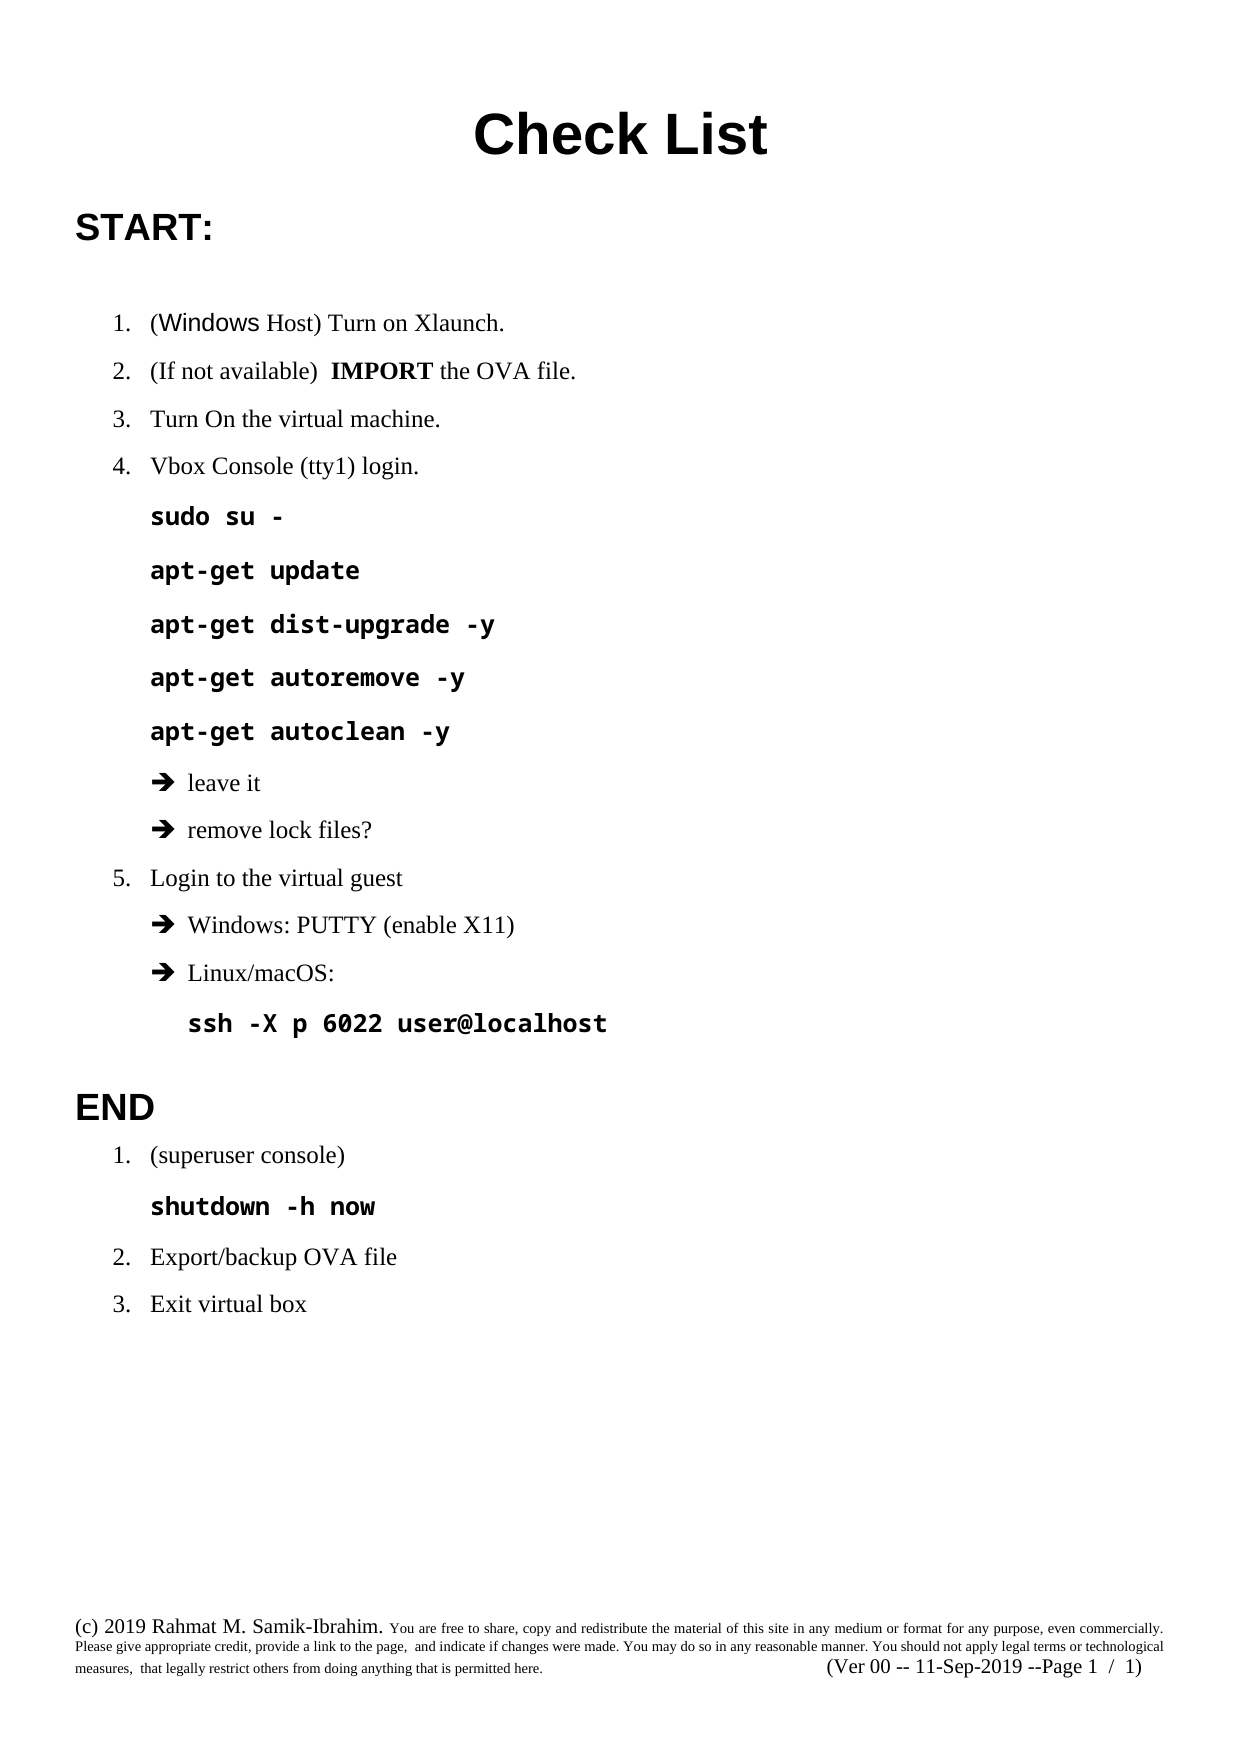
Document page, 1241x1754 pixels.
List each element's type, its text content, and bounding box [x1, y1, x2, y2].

list apt-get autoremove -y [112, 660, 1166, 694]
list apt-get autoclean -y [112, 714, 1166, 748]
list (superuser console) [112, 1141, 1166, 1169]
subtitle START: [75, 204, 1166, 248]
subtitle END [75, 1084, 1166, 1128]
list remove lock files? [150, 815, 1166, 844]
list (If not available) IMPORT the OVA file. [112, 356, 1166, 385]
list apt-get update [112, 553, 1166, 587]
list Exit virtual box [112, 1289, 1166, 1318]
list sudo su - [112, 499, 1166, 533]
list Turn On the virtual machine. [112, 404, 1166, 432]
list Linux/macOS: [150, 958, 1166, 987]
list Export/backup OVA file [112, 1242, 1166, 1271]
list apt-get dist-upgrade -y [112, 606, 1166, 640]
list Vbox Console (tty1) login. [112, 451, 1166, 480]
title Check List [75, 100, 1166, 167]
list leave it [150, 768, 1166, 796]
list shutdown -h now [112, 1188, 1166, 1222]
list Windows: PUTTY (enable X11) [150, 910, 1166, 939]
list Login to the virtual guest [112, 863, 1166, 892]
list (Windows Host) Turn on Xlaunch. [112, 308, 1166, 337]
list ssh -X p 6022 user@localhost [150, 1006, 1166, 1040]
